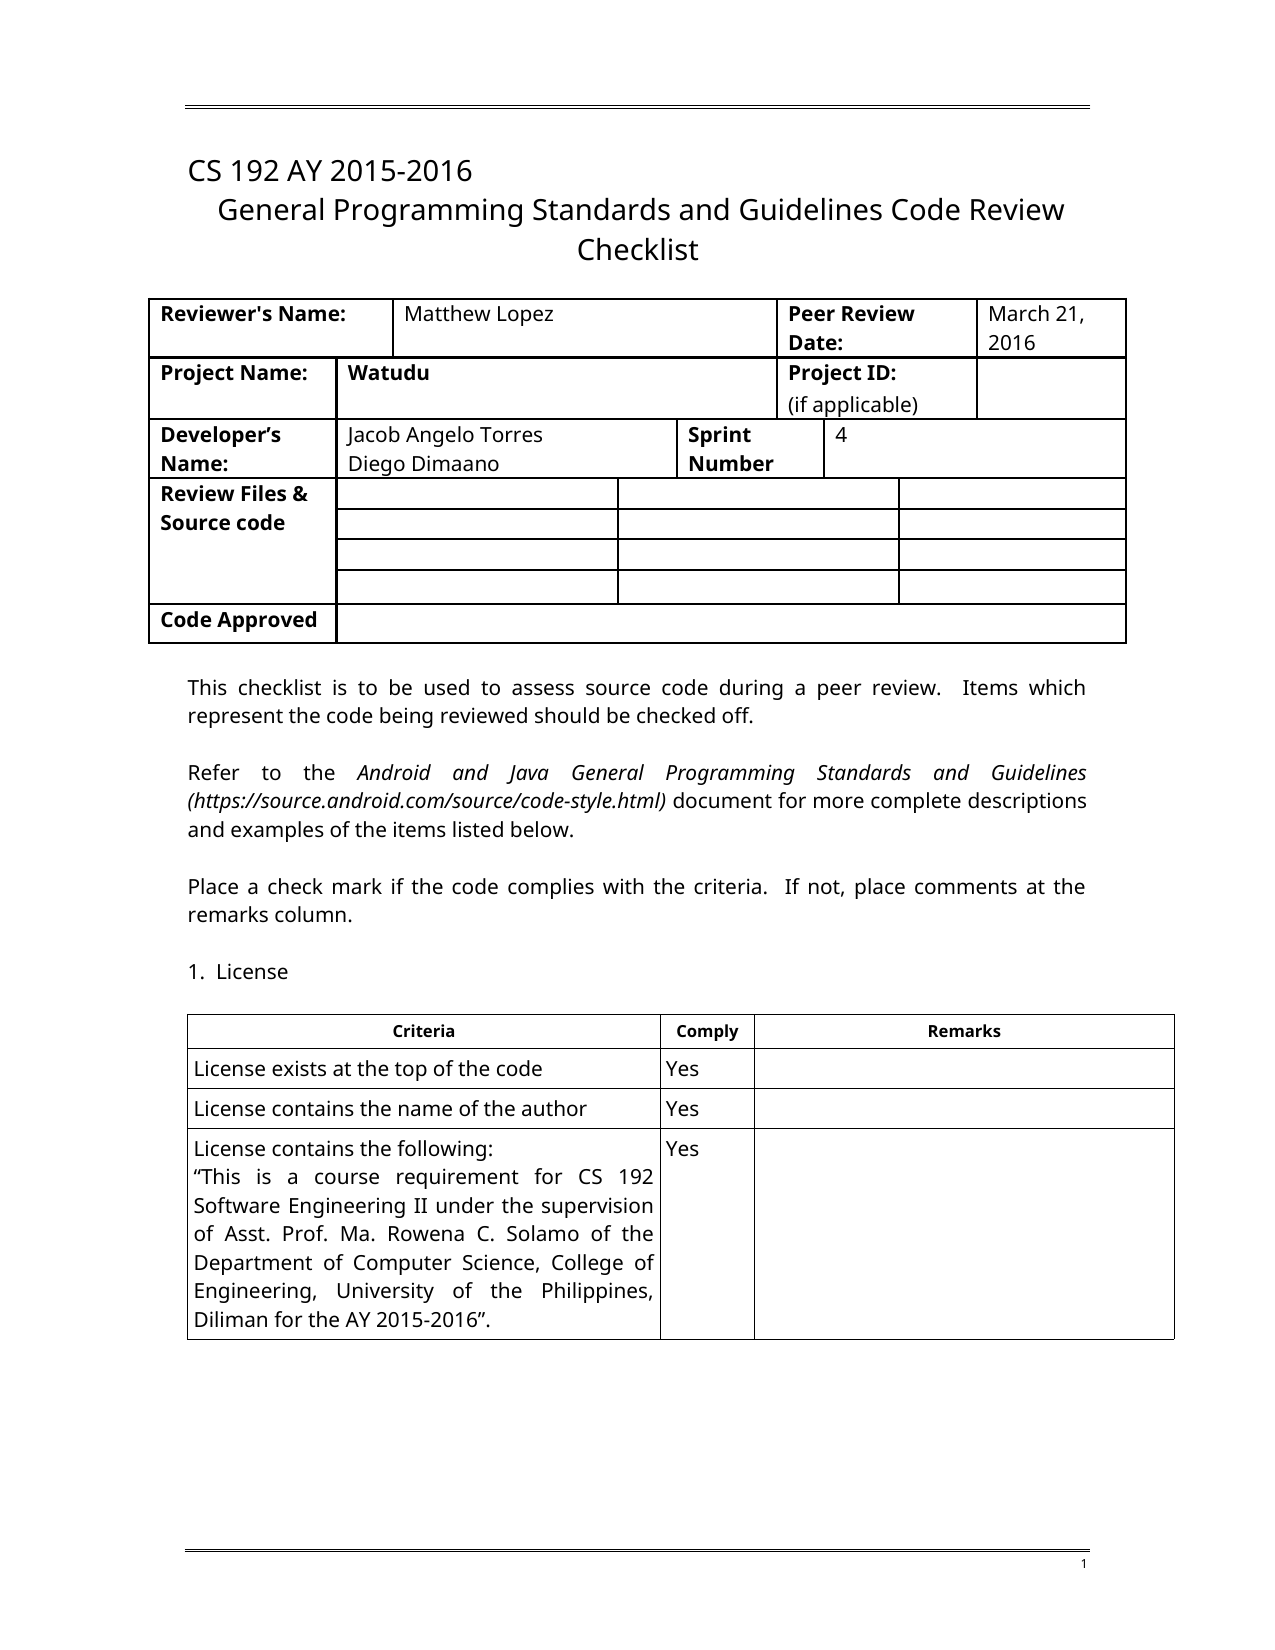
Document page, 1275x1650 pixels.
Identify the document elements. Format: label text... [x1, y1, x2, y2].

table_cell [338, 510, 617, 538]
table_cell [338, 605, 1125, 642]
table_cell Watudu [338, 359, 776, 418]
text This checklist is to be used to assess source code during a peer review. Items which represent the code being reviewed should be checked off. [187, 673, 1087, 729]
table_header March 21, 2016 [978, 300, 1125, 356]
table_cell Yes [661, 1129, 754, 1339]
text CS 192 AY 2015-2016 [187, 150, 1087, 190]
table_header Peer Review Date: [778, 300, 976, 356]
table_cell [900, 479, 1125, 508]
table_header Reviewer's Name: [150, 300, 392, 356]
text 1. License [187, 957, 1087, 986]
table_cell [755, 1049, 1174, 1088]
table_cell Jacob Angelo Torres Diego Dimaano [338, 420, 676, 477]
table_cell Yes [661, 1049, 754, 1088]
table_cell Review Files & Source code [150, 479, 335, 603]
table_cell Project Name: [150, 359, 335, 418]
table_cell 4 [825, 420, 1125, 477]
table_cell [619, 479, 898, 508]
table_cell License exists at the top of the code [188, 1049, 660, 1088]
table_cell [900, 571, 1125, 603]
table_cell (if applicable) [778, 388, 976, 418]
table_cell [755, 1089, 1174, 1128]
table_cell Yes [661, 1089, 754, 1128]
table_header Remarks [755, 1015, 1174, 1048]
table_cell [900, 510, 1125, 538]
table_cell Project ID: [778, 359, 976, 388]
table_cell License contains the name of the author [188, 1089, 660, 1128]
table_cell [338, 479, 617, 508]
table_cell [900, 540, 1125, 569]
table_header Comply [661, 1015, 754, 1048]
table_header Matthew Lopez [394, 300, 776, 356]
table_cell [978, 359, 1125, 418]
text Place a check mark if the code complies with the criteria. If not, place comments at the remarks column. [187, 872, 1087, 929]
table_cell [338, 540, 617, 569]
table_cell [755, 1129, 1174, 1339]
table_cell Code Approved [150, 605, 335, 642]
text General Programming Standards and Guidelines Code Review Checklist [187, 190, 1087, 269]
table_header Criteria [188, 1015, 660, 1048]
table_cell [619, 571, 898, 603]
table_cell Developer’s Name: [150, 420, 335, 477]
table_cell [619, 540, 898, 569]
text Refer to the Android and Java General Programming Standards and Guidelines (https://source.android.com/source/code-style.html) document for more complete descriptions and examples of the items listed below. [187, 758, 1087, 843]
table_cell Sprint Number [678, 420, 823, 477]
table_cell [338, 571, 617, 603]
table_cell [619, 510, 898, 538]
table_cell License contains the following: “This is a course requirement for CS 192 Software Engineering II under the supervision of Asst. Prof. Ma. Rowena C. Solamo of the Department of Computer Science, College of Engineering, University of the Philippines, Diliman for the AY 2015-2016”. [188, 1129, 660, 1339]
